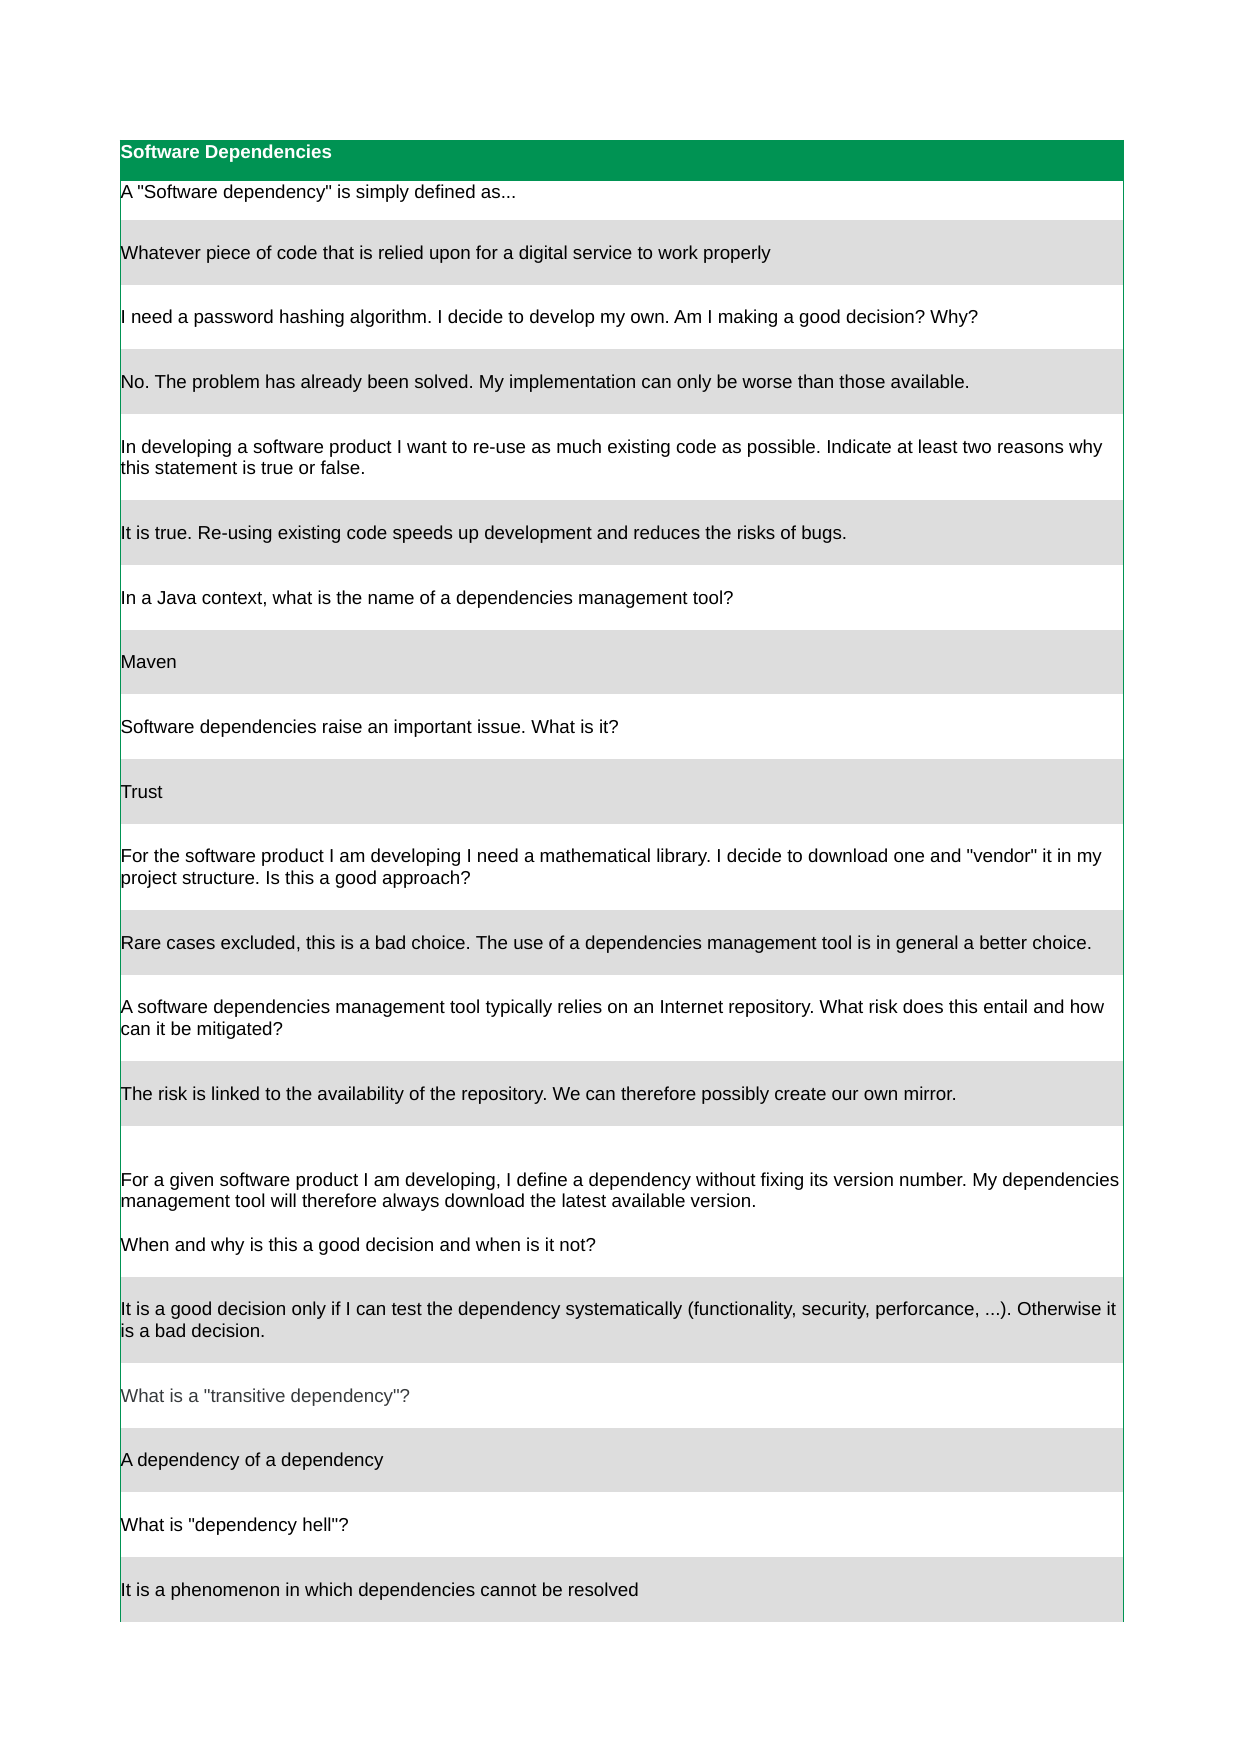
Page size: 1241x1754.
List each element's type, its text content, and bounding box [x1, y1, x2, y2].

table_cell No. The problem has already been solved. My implementation can only be worse than those available. [121, 349, 1123, 414]
table_cell For the software product I am developing I need a mathematical library. I decide to download one and "vendor" it in my project structure. Is this a good approach? [121, 824, 1123, 910]
table_cell It is a phenomenon in which dependencies cannot be resolved [121, 1557, 1123, 1622]
table_cell It is true. Re-using existing code speeds up development and reduces the risks of bugs. [121, 500, 1123, 565]
table_header Software Dependencies [121, 141, 1123, 181]
table_cell Rare cases excluded, this is a bad choice. The use of a dependencies management tool is in general a better choice. [121, 910, 1123, 975]
table_cell Trust [121, 759, 1123, 824]
table_cell For a given software product I am developing, I define a dependency without fixing its version number. My dependencies management tool will therefore always download the latest available version. When and why is this a good decision and when is it not? [121, 1126, 1123, 1277]
table_cell A software dependencies management tool typically relies on an Internet repository. What risk does this entail and how can it be mitigated? [121, 975, 1123, 1061]
table_cell Whatever piece of code that is relied upon for a digital service to work properly [121, 220, 1123, 285]
table_cell In a Java context, what is the name of a dependencies management tool? [121, 565, 1123, 630]
table_cell Software dependencies raise an important issue. What is it? [121, 694, 1123, 759]
table_cell The risk is linked to the availability of the repository. We can therefore possibly create our own mirror. [121, 1061, 1123, 1126]
table_cell What is a "transitive dependency"? [121, 1363, 1123, 1427]
table_cell I need a password hashing algorithm. I decide to develop my own. Am I making a good decision? Why? [121, 285, 1123, 349]
table_cell A dependency of a dependency [121, 1428, 1123, 1492]
table_cell Maven [121, 630, 1123, 694]
table_cell What is "dependency hell"? [121, 1492, 1123, 1557]
table_cell A "Software dependency" is simply defined as... [121, 181, 1123, 220]
table_cell It is a good decision only if I can test the dependency systematically (functionality, security, perforcance, ...). Otherwise it is a bad decision. [121, 1277, 1123, 1363]
table_cell In developing a software product I want to re-use as much existing code as possible. Indicate at least two reasons why this statement is true or false. [121, 414, 1123, 500]
